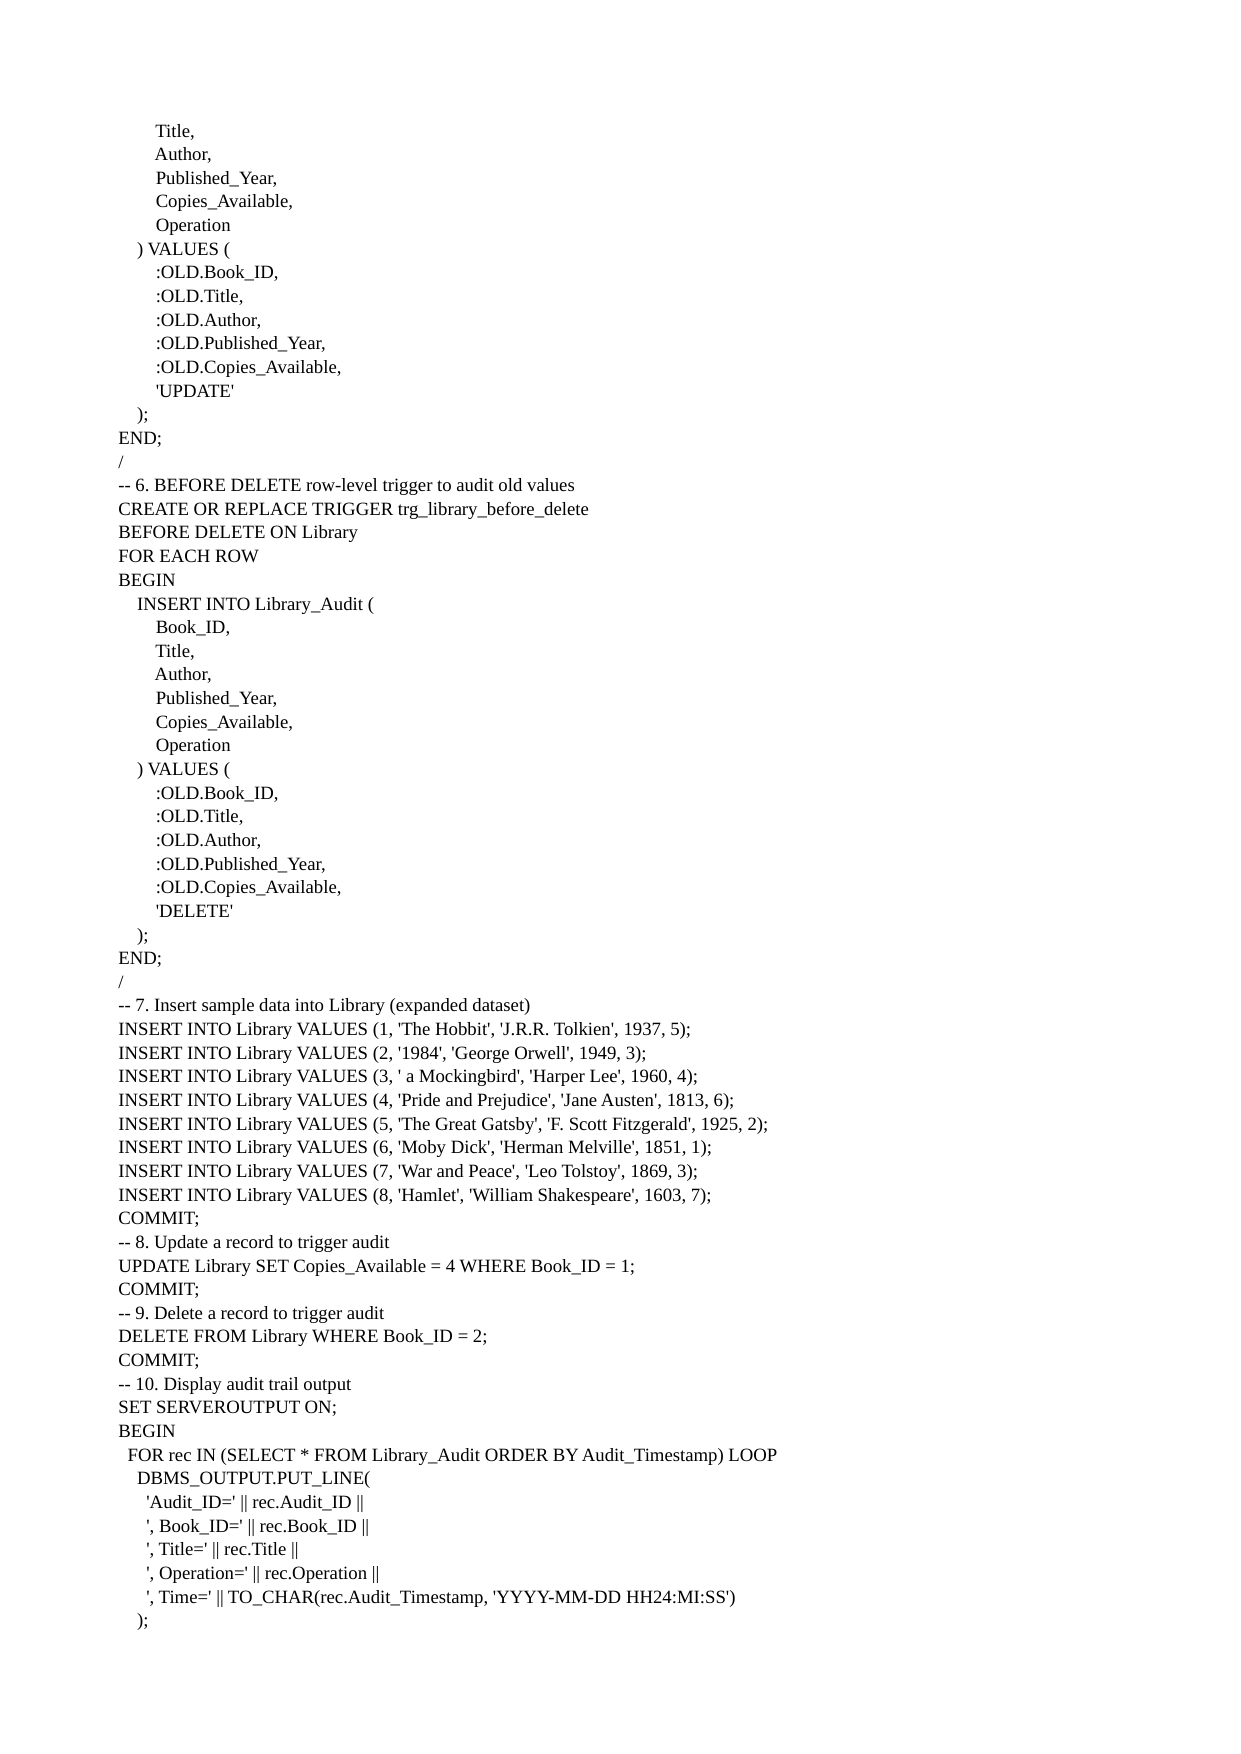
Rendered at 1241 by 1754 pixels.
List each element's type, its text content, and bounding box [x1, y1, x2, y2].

text Author, [118, 142, 1122, 165]
text / [118, 449, 1122, 473]
text FOR EACH ROW [118, 544, 1122, 567]
text INSERT INTO Library VALUES (8, 'Hamlet', 'William Shakespeare', 1603, 7); [118, 1182, 1122, 1206]
text -- 9. Delete a record to trigger audit [118, 1300, 1122, 1324]
text ) VALUES ( [118, 236, 1122, 260]
text ', Book_ID=' || rec.Book_ID || [118, 1513, 1122, 1537]
text Operation [118, 733, 1122, 757]
text 'Audit_ID=' || rec.Audit_ID || [118, 1489, 1122, 1513]
text BEFORE DELETE ON Library [118, 520, 1122, 544]
text COMMIT; [118, 1348, 1122, 1371]
text :OLD.Published_Year, [118, 851, 1122, 875]
text Title, [118, 638, 1122, 662]
text INSERT INTO Library VALUES (3, ' a Mockingbird', 'Harper Lee', 1960, 4); [118, 1064, 1122, 1088]
text END; [118, 946, 1122, 969]
text DBMS_OUTPUT.PUT_LINE( [118, 1466, 1122, 1489]
text END; [118, 426, 1122, 449]
text -- 6. BEFORE DELETE row-level trigger to audit old values [118, 473, 1122, 496]
text :OLD.Copies_Available, [118, 354, 1122, 378]
text :OLD.Book_ID, [118, 260, 1122, 284]
text Title, [118, 118, 1122, 142]
text INSERT INTO Library VALUES (4, 'Pride and Prejudice', 'Jane Austen', 1813, 6); [118, 1088, 1122, 1111]
text Published_Year, [118, 165, 1122, 189]
text INSERT INTO Library VALUES (1, 'The Hobbit', 'J.R.R. Tolkien', 1937, 5); [118, 1017, 1122, 1040]
text -- 8. Update a record to trigger audit [118, 1229, 1122, 1253]
text :OLD.Copies_Available, [118, 875, 1122, 898]
text Author, [118, 662, 1122, 686]
text ', Title=' || rec.Title || [118, 1537, 1122, 1561]
text CREATE OR REPLACE TRIGGER trg_library_before_delete [118, 496, 1122, 520]
text :OLD.Title, [118, 284, 1122, 307]
text Operation [118, 213, 1122, 236]
text :OLD.Book_ID, [118, 780, 1122, 804]
text ) VALUES ( [118, 757, 1122, 780]
text SET SERVEROUTPUT ON; [118, 1395, 1122, 1419]
text DELETE FROM Library WHERE Book_ID = 2; [118, 1324, 1122, 1348]
text Copies_Available, [118, 709, 1122, 733]
text ); [118, 922, 1122, 946]
text INSERT INTO Library VALUES (5, 'The Great Gatsby', 'F. Scott Fitzgerald', 1925, 2); [118, 1111, 1122, 1135]
text ', Operation=' || rec.Operation || [118, 1561, 1122, 1584]
text INSERT INTO Library VALUES (7, 'War and Peace', 'Leo Tolstoy', 1869, 3); [118, 1158, 1122, 1182]
text INSERT INTO Library VALUES (2, '1984', 'George Orwell', 1949, 3); [118, 1040, 1122, 1064]
text -- 10. Display audit trail output [118, 1371, 1122, 1395]
text BEGIN [118, 567, 1122, 591]
text Book_ID, [118, 615, 1122, 638]
text 'UPDATE' [118, 378, 1122, 402]
text 'DELETE' [118, 898, 1122, 922]
text UPDATE Library SET Copies_Available = 4 WHERE Book_ID = 1; [118, 1253, 1122, 1277]
text :OLD.Published_Year, [118, 331, 1122, 354]
text -- 7. Insert sample data into Library (expanded dataset) [118, 993, 1122, 1017]
text :OLD.Author, [118, 307, 1122, 331]
text COMMIT; [118, 1277, 1122, 1300]
text INSERT INTO Library VALUES (6, 'Moby Dick', 'Herman Melville', 1851, 1); [118, 1135, 1122, 1158]
text COMMIT; [118, 1206, 1122, 1229]
text :OLD.Title, [118, 804, 1122, 827]
text / [118, 969, 1122, 993]
text Copies_Available, [118, 189, 1122, 213]
text Published_Year, [118, 686, 1122, 709]
text ', Time=' || TO_CHAR(rec.Audit_Timestamp, 'YYYY-MM-DD HH24:MI:SS') [118, 1584, 1122, 1608]
text ); [118, 1608, 1122, 1631]
text :OLD.Author, [118, 827, 1122, 851]
text BEGIN [118, 1419, 1122, 1442]
text INSERT INTO Library_Audit ( [118, 591, 1122, 615]
text FOR rec IN (SELECT * FROM Library_Audit ORDER BY Audit_Timestamp) LOOP [118, 1442, 1122, 1466]
text ); [118, 402, 1122, 426]
